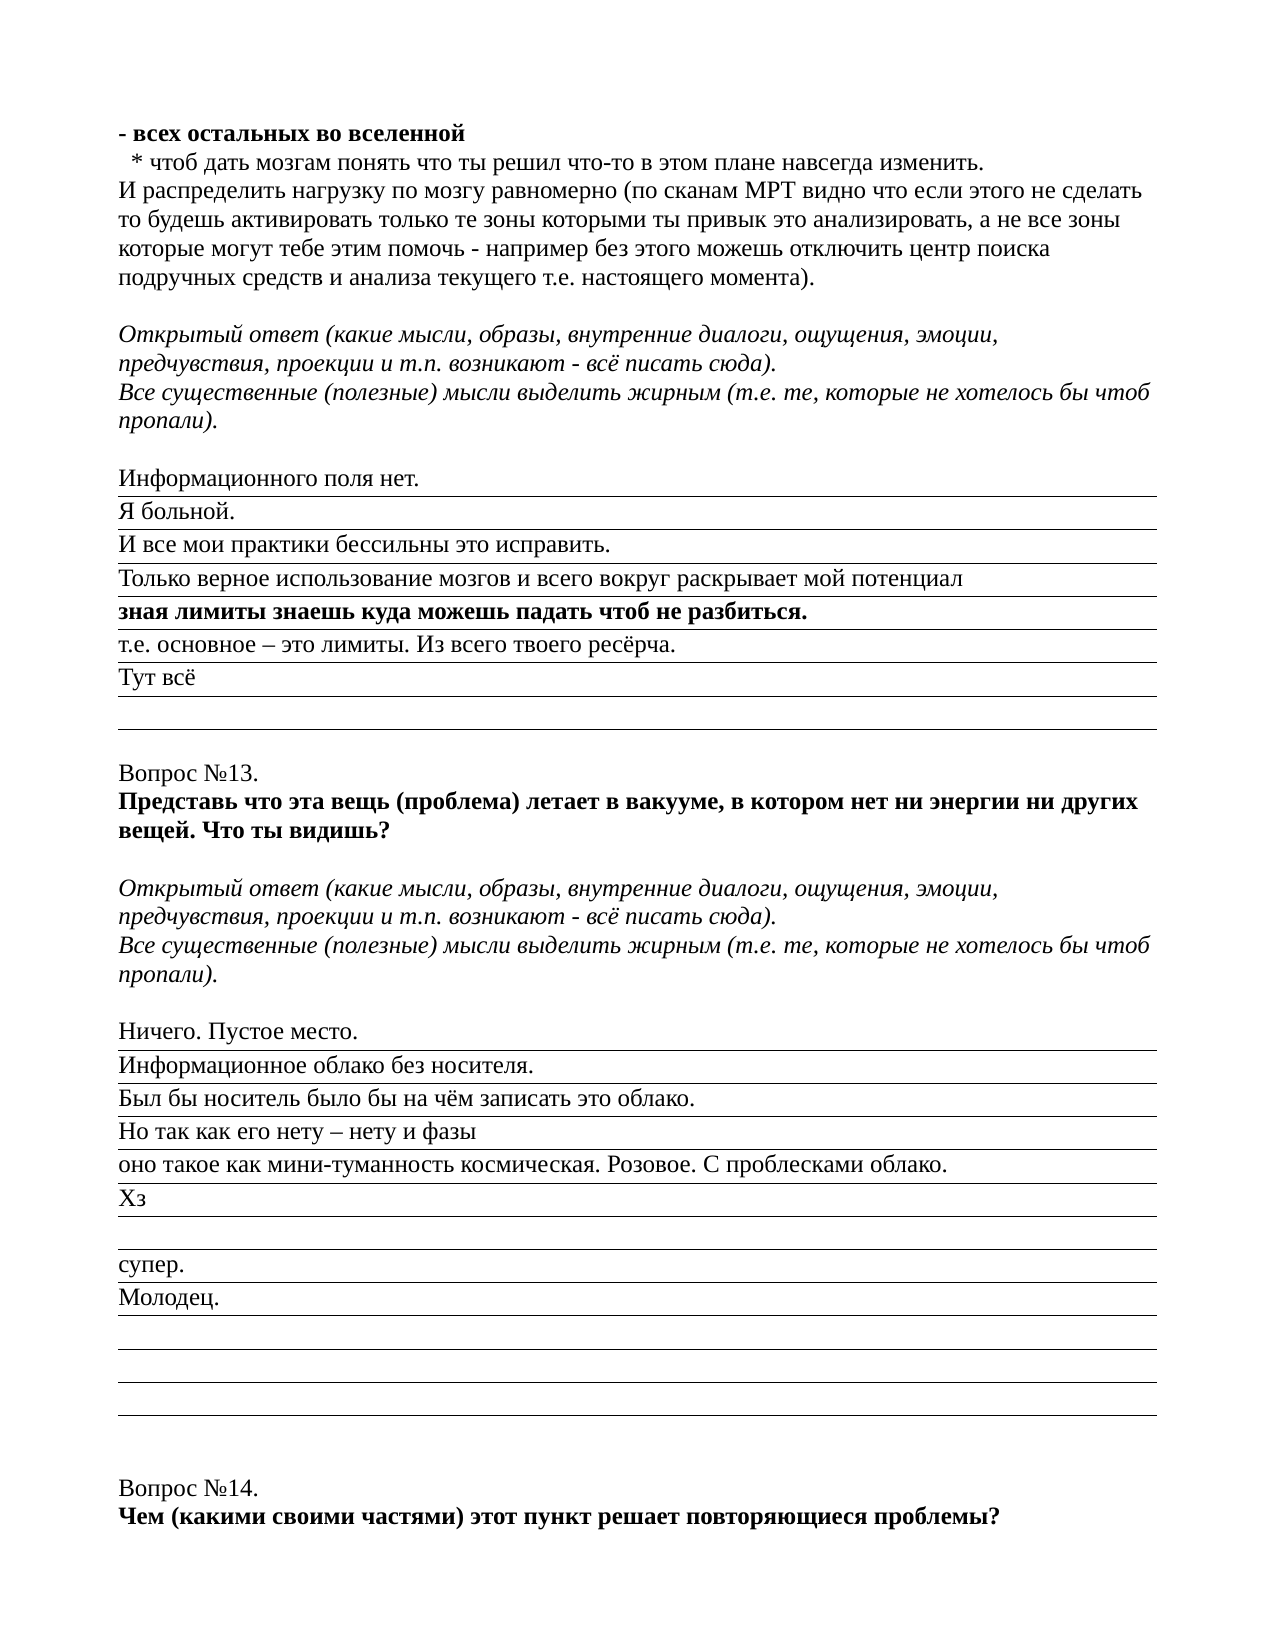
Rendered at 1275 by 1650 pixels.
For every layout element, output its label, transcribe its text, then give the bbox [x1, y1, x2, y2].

text И все мои практики бессильны это исправить. [118, 530, 1157, 563]
text * чтоб дать мозгам понять что ты решил что-то в этом плане навсегда изменить. [118, 147, 1157, 176]
text И распределить нагрузку по мозгу равномерно (по сканам МРТ видно что если этого не сделать то будешь активировать только те зоны которыми ты привык это анализировать, а не все зоны которые могут тебе этим помочь - например без этого можешь отключить центр поиска подручных средств и анализа текущего т.е. настоящего момента). [118, 176, 1157, 291]
text Только верное использование мозгов и всего вокруг раскрывает мой потенциал [118, 564, 1157, 596]
text Тут всё [118, 663, 1157, 696]
text - всех остальных во вселенной [118, 118, 1157, 147]
text Открытый ответ (какие мысли, образы, внутренние диалоги, ощущения, эмоции, предчувствия, проекции и т.п. возникают - всё писать сюда). [118, 873, 1157, 930]
text Ничего. Пустое место. [118, 1016, 1157, 1050]
text Молодец. [118, 1283, 1157, 1315]
text Все существенные (полезные) мысли выделить жирным (т.е. те, которые не хотелось бы чтоб пропали). [118, 377, 1157, 434]
text оно такое как мини-туманность космическая. Розовое. С проблесками облако. [118, 1150, 1157, 1183]
text Вопрос №13. [118, 758, 1157, 786]
text Вопрос №14. [118, 1473, 1157, 1501]
text супер. [118, 1250, 1157, 1282]
text зная лимиты знаешь куда можешь падать чтоб не разбиться. [118, 597, 1157, 629]
text Но так как его нету – нету и фазы [118, 1117, 1157, 1149]
text Информационного поля нет. [118, 463, 1157, 496]
text Представь что эта вещь (проблема) летает в вакууме, в котором нет ни энергии ни других вещей. Что ты видишь? [118, 786, 1157, 844]
text Чем (какими своими частями) этот пункт решает повторяющиеся проблемы? [118, 1501, 1157, 1530]
text Открытый ответ (какие мысли, образы, внутренние диалоги, ощущения, эмоции, предчувствия, проекции и т.п. возникают - всё писать сюда). [118, 319, 1157, 377]
text Я больной. [118, 497, 1157, 529]
text Был бы носитель было бы на чём записать это облако. [118, 1084, 1157, 1116]
text т.е. основное – это лимиты. Из всего твоего ресёрча. [118, 630, 1157, 662]
text Все существенные (полезные) мысли выделить жирным (т.е. те, которые не хотелось бы чтоб пропали). [118, 930, 1157, 988]
text Хз [118, 1184, 1157, 1216]
text Информационное облако без носителя. [118, 1051, 1157, 1083]
